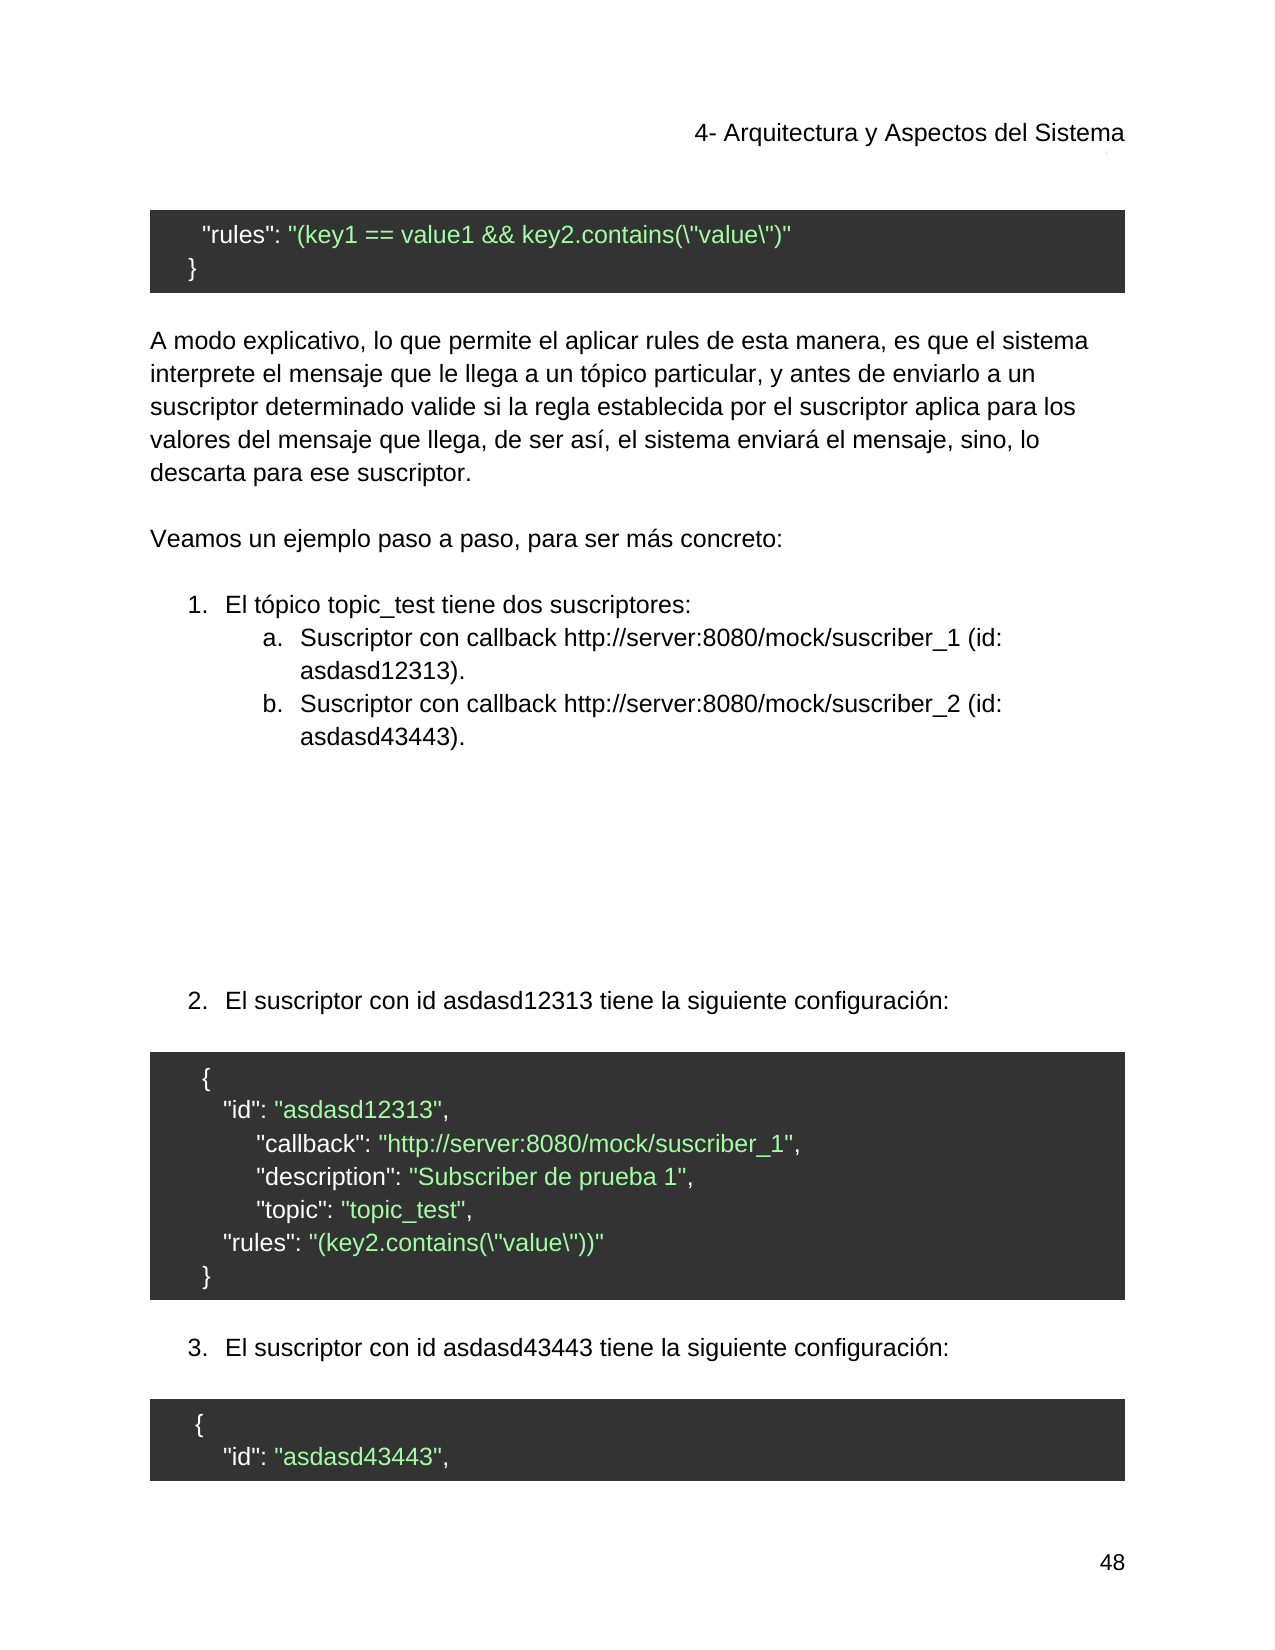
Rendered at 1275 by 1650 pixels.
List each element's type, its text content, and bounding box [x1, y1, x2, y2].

list El tópico topic_test tiene dos suscriptores: [187, 590, 1125, 618]
list El suscriptor con id asdasd43443 tiene la siguiente configuración: [187, 1333, 1125, 1362]
text A modo explicativo, lo que permite el aplicar rules de esta manera, es que el sistema interprete el mensaje que le llega a un tópico particular, y antes de enviarlo a un suscriptor determinado valide si la regla establecida por el suscriptor aplica para los valores del mensaje que llega, de ser así, el sistema enviará el mensaje, sino, lo descarta para ese suscriptor. [150, 326, 1125, 486]
list Suscriptor con callback http://server:8080/mock/suscriber_1 (id: asdasd12313). [262, 623, 1125, 684]
table_header { "id": "asdasd43443", [150, 1399, 1125, 1481]
list Suscriptor con callback http://server:8080/mock/suscriber_2 (id: asdasd43443). [262, 689, 1125, 751]
table_header { "id": "asdasd12313", "callback": "http://server:8080/mock/suscriber_1", "description": "Subscriber de prueba 1", "topic": "topic_test", "rules": "(key2.contains(\"value\"))" } [150, 1052, 1125, 1300]
table_header "rules": "(key1 == value1 && key2.contains(\"value\")" } [150, 210, 1125, 293]
text Veamos un ejemplo paso a paso, para ser más concreto: [150, 524, 1125, 552]
list El suscriptor con id asdasd12313 tiene la siguiente configuración: [187, 986, 1125, 1015]
